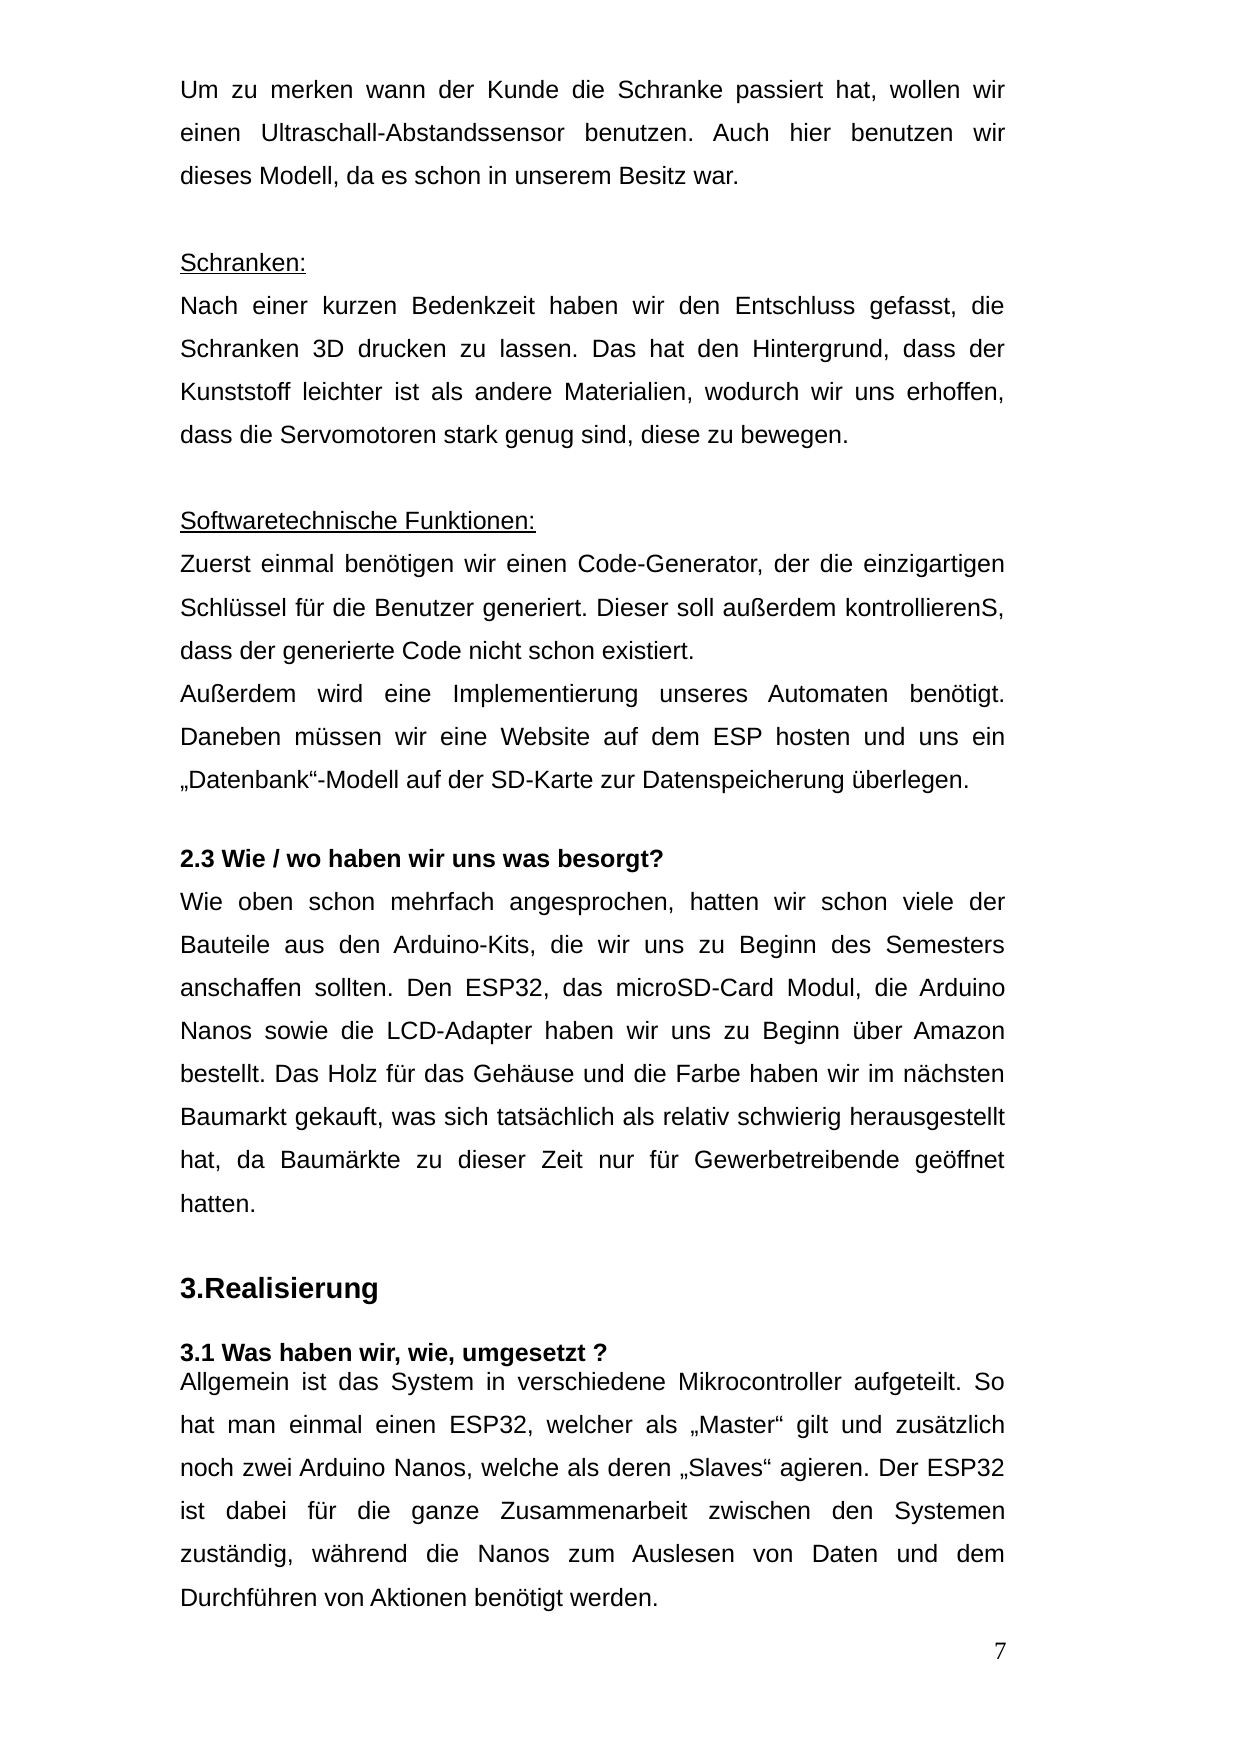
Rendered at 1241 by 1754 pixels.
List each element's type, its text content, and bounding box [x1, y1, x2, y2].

subtitle 2.3 Wie / wo haben wir uns was besorgt? [180, 843, 1006, 872]
text Um zu merken wann der Kunde die Schranke passiert hat, wollen wir einen Ultraschall-Abstandssensor benutzen. Auch hier benutzen wir dieses Modell, da es schon in unserem Besitz war. [180, 75, 1006, 190]
text Wie oben schon mehrfach angesprochen, hatten wir schon viele der Bauteile aus den Arduino-Kits, die wir uns zu Beginn des Semesters anschaffen sollten. Den ESP32, das microSD-Card Modul, die Arduino Nanos sowie die LCD-Adapter haben wir uns zu Beginn über Amazon bestellt. Das Holz für das Gehäuse und die Farbe haben wir im nächsten Baumarkt gekauft, was sich tatsächlich als relativ schwierig herausgestellt hat, da Baumärkte zu dieser Zeit nur für Gewerbetreibende geöffnet hatten. [180, 887, 1006, 1217]
text Zuerst einmal benötigen wir einen Code-Generator, der die einzigartigen Schlüssel für die Benutzer generiert. Dieser soll außerdem kontrollierenS, dass der generierte Code nicht schon existiert. [180, 549, 1006, 664]
text Schranken: [180, 247, 1006, 276]
text Softwaretechnische Funktionen: [180, 506, 1006, 535]
text Allgemein ist das System in verschiedene Mikrocontroller aufgeteilt. So hat man einmal einen ESP32, welcher als „Master“ gilt und zusätzlich noch zwei Arduino Nanos, welche als deren „Slaves“ agieren. Der ESP32 ist dabei für die ganze Zusammenarbeit zwischen den Systemen zuständig, während die Nanos zum Auslesen von Daten und dem Durchführen von Aktionen benötigt werden. [180, 1367, 1006, 1611]
subtitle 3.1 Was haben wir, wie, umgesetzt ? [180, 1338, 1006, 1367]
subtitle 3.Realisierung [180, 1271, 1006, 1305]
text Nach einer kurzen Bedenkzeit haben wir den Entschluss gefasst, die Schranken 3D drucken zu lassen. Das hat den Hintergrund, dass der Kunststoff leichter ist als andere Materialien, wodurch wir uns erhoffen, dass die Servomotoren stark genug sind, diese zu bewegen. [180, 291, 1006, 449]
text Außerdem wird eine Implementierung unseres Automaten benötigt. Daneben müssen wir eine Website auf dem ESP hosten und uns ein „Datenbank“-Modell auf der SD-Karte zur Datenspeicherung überlegen. [180, 679, 1006, 794]
